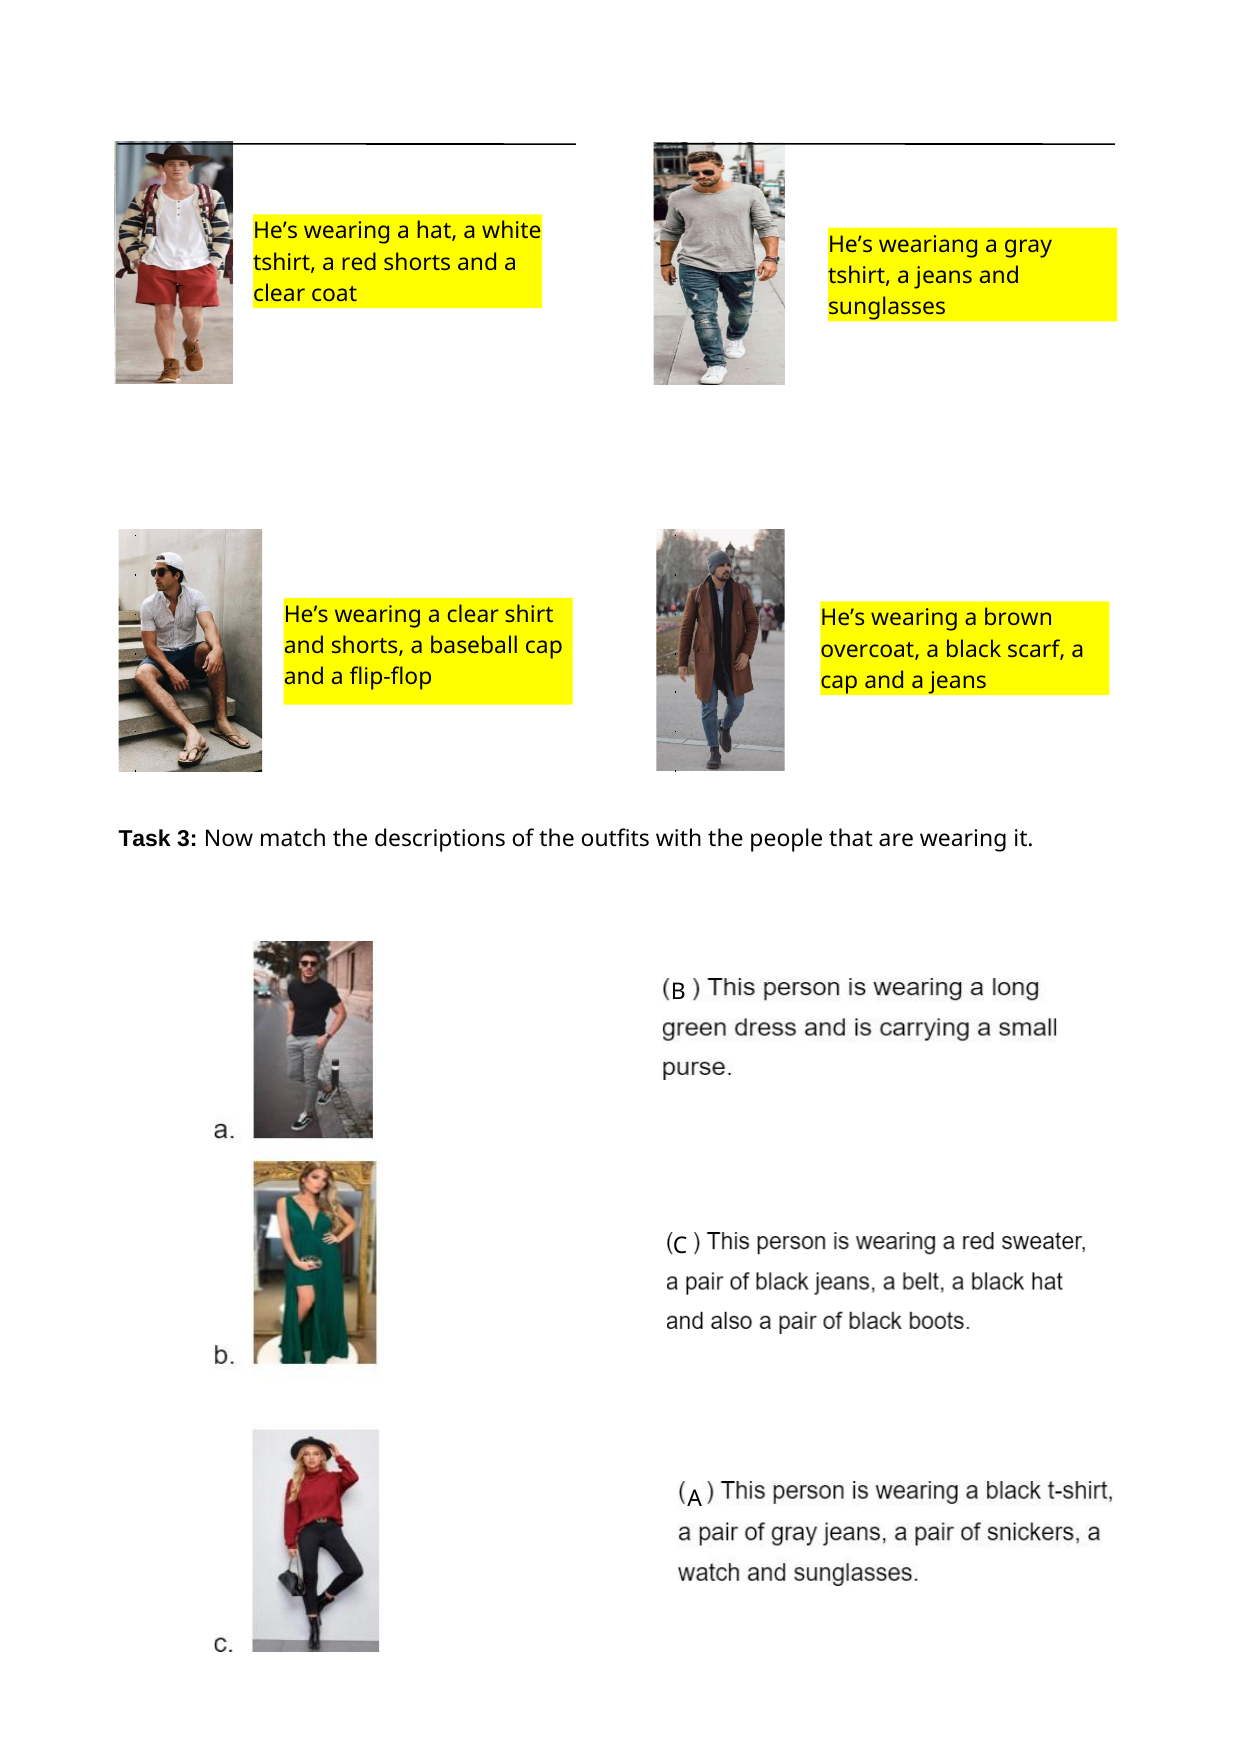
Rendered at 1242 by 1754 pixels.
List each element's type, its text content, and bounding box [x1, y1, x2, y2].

picture [118, 529, 263, 772]
picture [656, 529, 785, 771]
text Task 3: Now match the descriptions of the outfits with the people that are wearing it. [118, 822, 1135, 853]
picture [677, 1481, 1113, 1586]
picture [666, 1232, 1085, 1334]
picture [214, 941, 380, 1652]
picture [653, 142, 785, 385]
picture [114, 141, 234, 384]
picture [662, 978, 1057, 1080]
